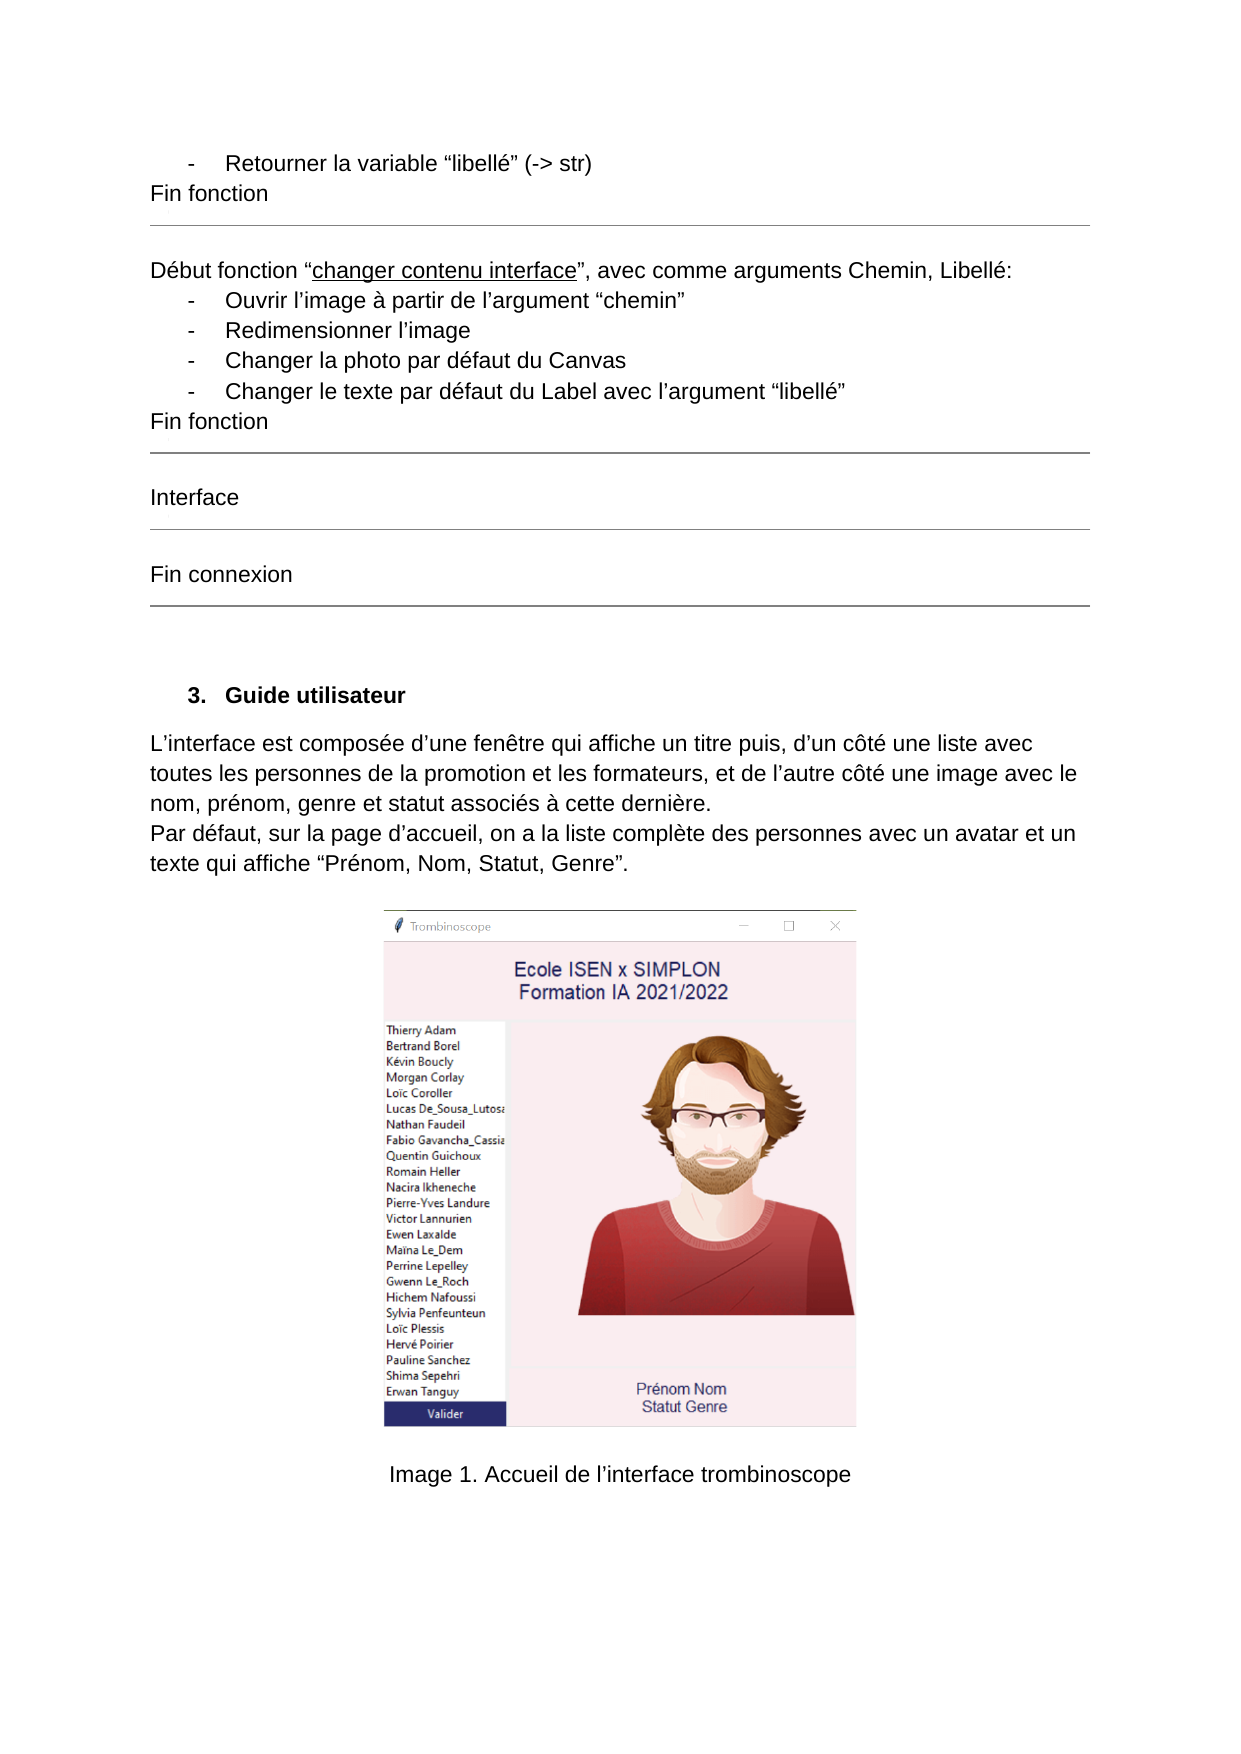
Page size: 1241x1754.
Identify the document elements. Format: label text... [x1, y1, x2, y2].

list Guide utilisateur [187, 682, 1090, 709]
text Fin fonction [150, 180, 1090, 207]
list Changer le texte par défaut du Label avec l’argument “libellé” [187, 378, 1090, 404]
list Changer la photo par défaut du Canvas [187, 347, 1090, 374]
text Par défaut, sur la page d’accueil, on a la liste complète des personnes avec un avatar et un texte qui affiche “Prénom, Nom, Statut, Genre”. [150, 820, 1090, 877]
text Fin fonction [150, 408, 1090, 434]
text Début fonction “changer contenu interface”, avec comme arguments Chemin, Libellé: [150, 257, 1090, 283]
text Interface [150, 484, 1090, 511]
text Image 1. Accueil de l’interface trombinoscope [150, 1461, 1090, 1487]
picture [383, 910, 857, 1427]
list Ouvrir l’image à partir de l’argument “chemin” [187, 287, 1090, 313]
text L’interface est composée d’une fenêtre qui affiche un titre puis, d’un côté une liste avec toutes les personnes de la promotion et les formateurs, et de l’autre côté une image avec le nom, prénom, genre et statut associés à cette dernière. [150, 729, 1090, 816]
list Redimensionner l’image [187, 317, 1090, 343]
text Fin connexion [150, 561, 1090, 587]
list Retourner la variable “libellé” (-> str) [187, 150, 1090, 176]
